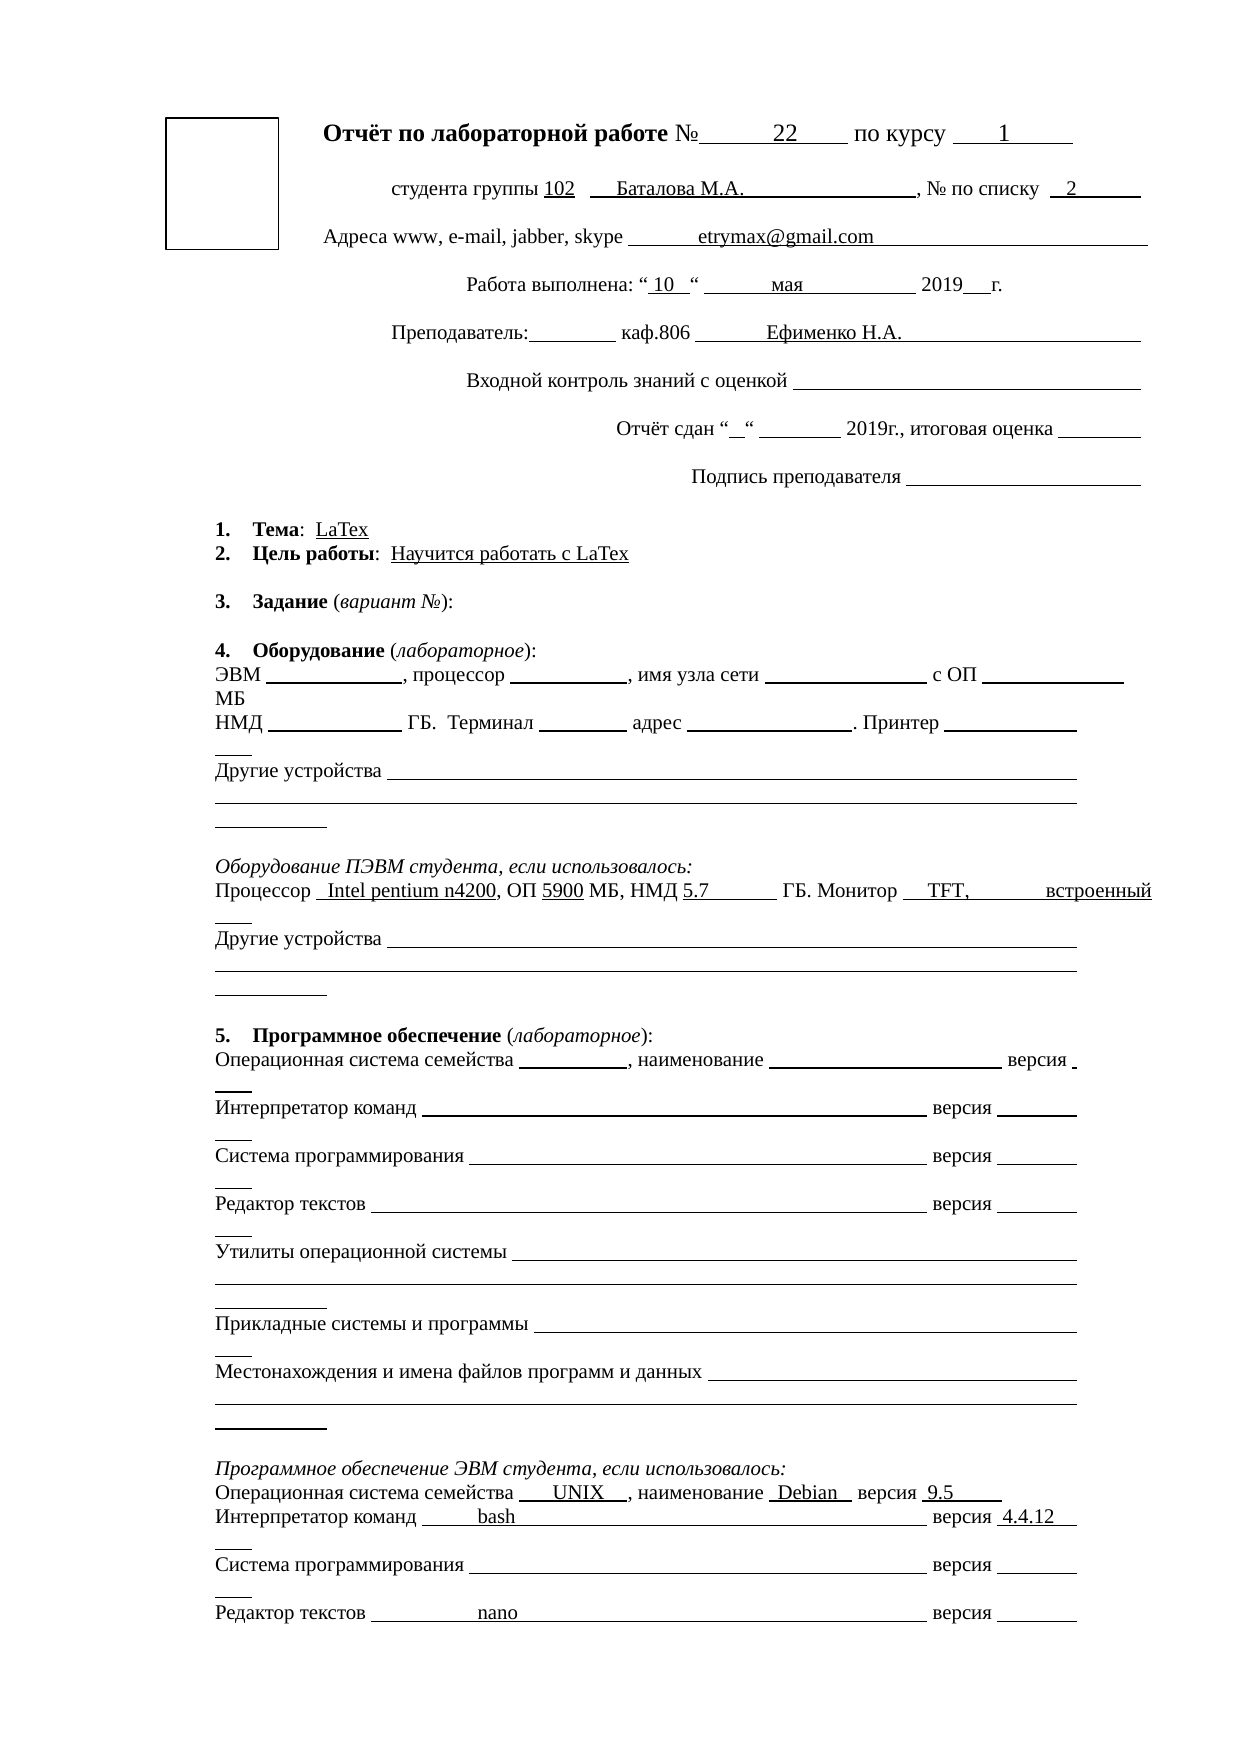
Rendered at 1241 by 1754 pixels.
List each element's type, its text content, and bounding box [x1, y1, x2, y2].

list Программное обеспечение (лабораторное): [215, 1022, 1152, 1047]
list Задание (вариант №): [215, 589, 1152, 613]
text Редактор текстов версия [215, 1191, 1152, 1239]
text Утилиты операционной системы [215, 1239, 1152, 1311]
list Тема: LaTex [215, 517, 1152, 541]
text Другие устройства [215, 758, 1152, 830]
text Интерпретатор команд версия [215, 1095, 1152, 1143]
text Местонахождения и имена файлов программ и данных [215, 1359, 1152, 1432]
text Операционная система семейства , наименование версия [215, 1047, 1152, 1095]
text Система программирования версия [215, 1552, 1152, 1600]
list Цель работы: Научится работать с LaTex [215, 541, 1152, 565]
table_header [155, 118, 323, 488]
text НМД ГБ. Терминал адрес . Принтер [215, 710, 1152, 758]
text Процессор Intel pentium n4200, ОП 5900 МБ, НМД 5.7 ГБ. Монитор TFT, встроенный [215, 878, 1152, 926]
list Оборудование (лабораторное): [215, 637, 1152, 662]
text Операционная система семейства UNIX , наименование Debian версия 9.5 [215, 1480, 1152, 1504]
text Оборудование ПЭВМ студента, если использовалось: [215, 854, 1152, 878]
text Интерпретатор команд bash версия 4.4.12 [215, 1504, 1152, 1552]
text Редактор текстов nano версия [215, 1600, 1152, 1624]
text ЭВМ , процессор , имя узла сети с ОП МБ [215, 662, 1152, 710]
text Другие устройства [215, 926, 1152, 998]
text Система программирования версия [215, 1143, 1152, 1191]
text Прикладные системы и программы [215, 1311, 1152, 1359]
text Программное обеспечение ЭВМ студента, если использовалось: [215, 1456, 1152, 1480]
table_header Отчёт по лабораторной работе № 22 по курсу 1 студента группы 102 Баталова М.А. , № по списку 2 Адреса www, e-mail, jabber, skype etrymax@gmail.com Работа выполнена: “ 10 “ мая 2019 г. Преподаватель: каф.806 Ефименко Н.А. Входной контроль знаний с оценкой Отчёт сдан “ “ 2019г., итоговая оценка Подпись преподавателя [323, 118, 1141, 488]
